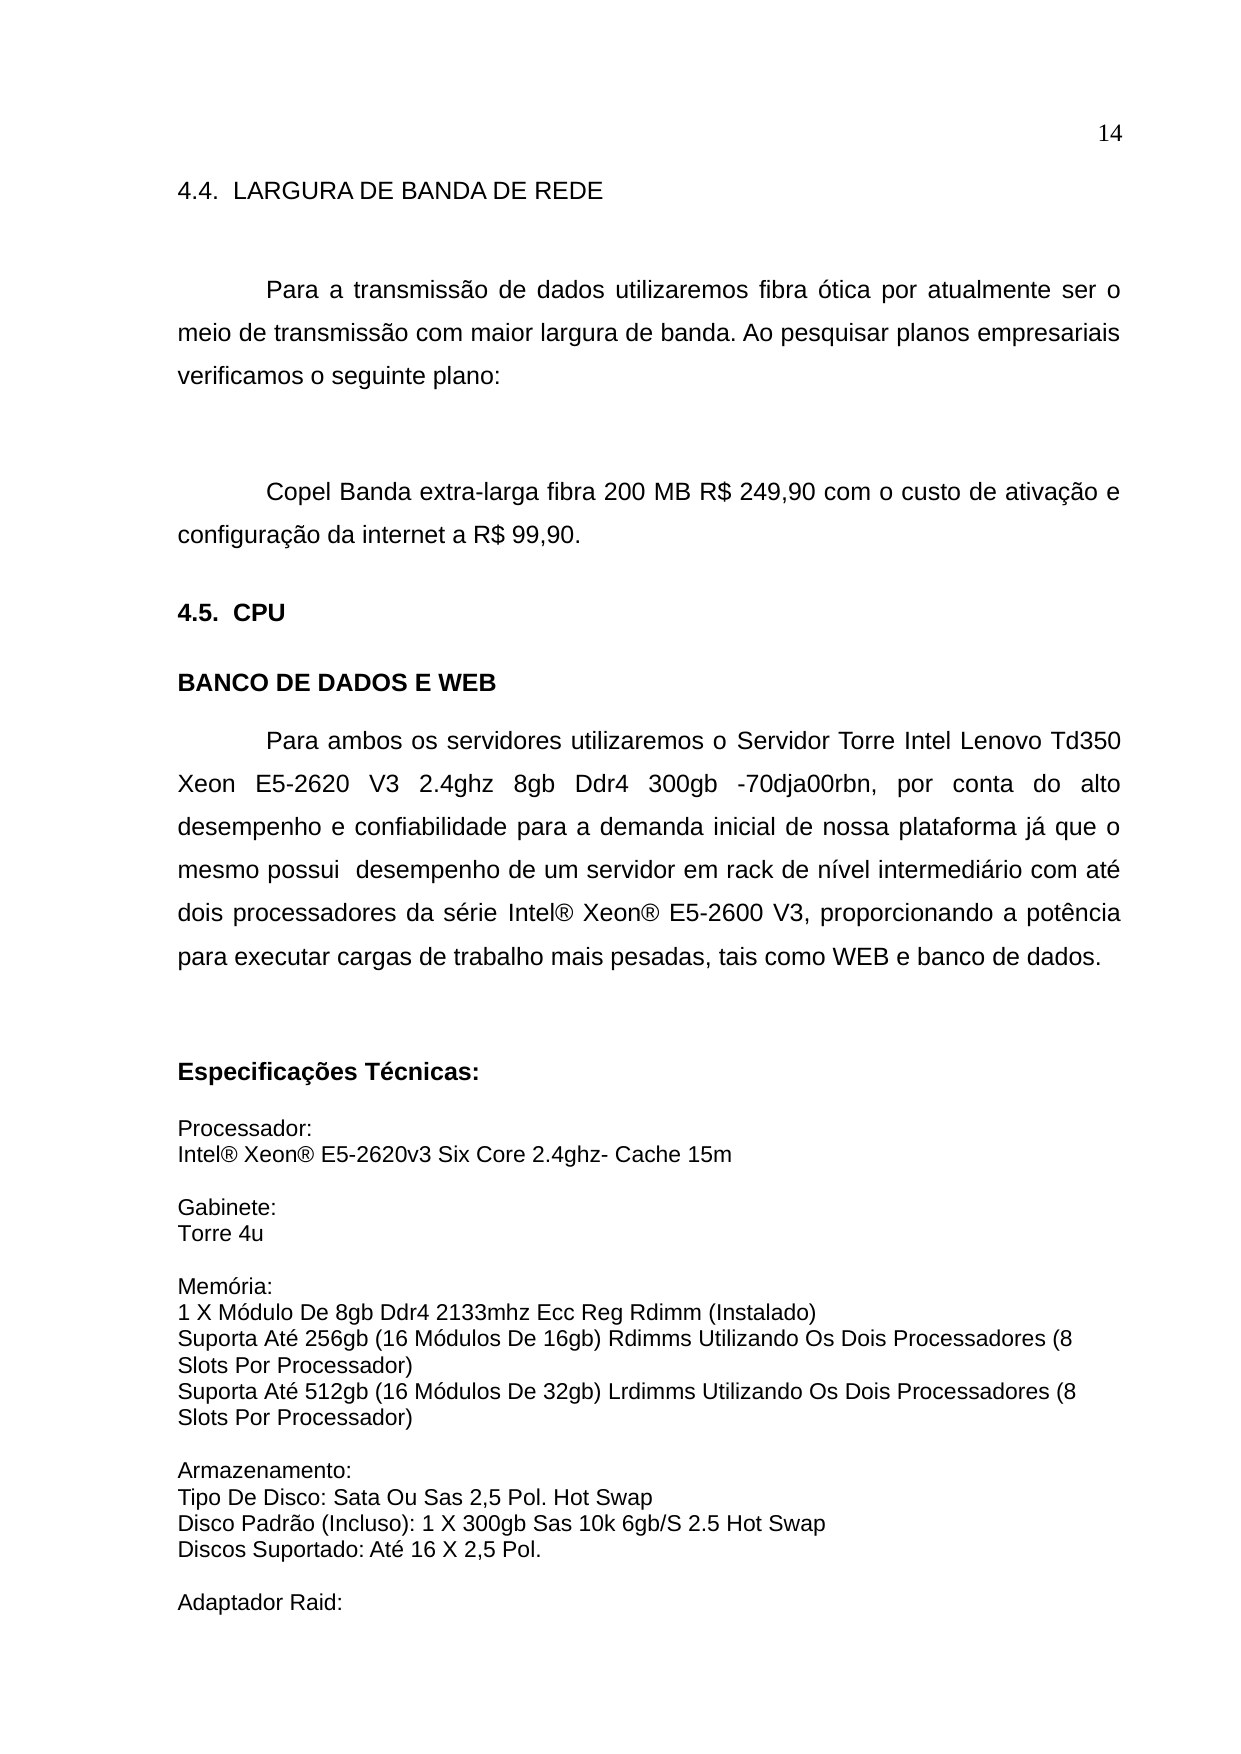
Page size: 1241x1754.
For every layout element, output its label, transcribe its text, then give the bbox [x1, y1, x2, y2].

text Armazenamento: Tipo De Disco: Sata Ou Sas 2,5 Pol. Hot Swap Disco Padrão (Incluso): 1 X 300gb Sas 10k 6gb/S 2.5 Hot Swap Discos Suportado: Até 16 X 2,5 Pol. Adaptador Raid: [177, 1457, 1122, 1615]
text Especificações Técnicas: [177, 1057, 1122, 1086]
text Para ambos os servidores utilizaremos o Servidor Torre Intel Lenovo Td350 Xeon E5-2620 V3 2.4ghz 8gb Ddr4 300gb -70dja00rbn, por conta do alto desempenho e confiabilidade para a demanda inicial de nossa plataforma já que o mesmo possui desempenho de um servidor em rack de nível intermediário com até dois processadores da série Intel® Xeon® E5-2600 V3, proporcionando a potência para executar cargas de trabalho mais pesadas, tais como WEB e banco de dados. [177, 726, 1122, 970]
subtitle CPU [177, 598, 1122, 627]
text Para a transmissão de dados utilizaremos fibra ótica por atualmente ser o meio de transmissão com maior largura de banda. Ao pesquisar planos empresariais verificamos o seguinte plano: [177, 275, 1122, 390]
text BANCO DE DADOS E WEB [177, 668, 1122, 697]
text Copel Banda extra-larga fibra 200 MB R$ 249,90 com o custo de ativação e configuração da internet a R$ 99,90. [177, 477, 1122, 549]
subtitle Largura de banda de rede [177, 176, 1122, 205]
text Processador: Intel® Xeon® E5-2620v3 Six Core 2.4ghz- Cache 15m Gabinete: Torre 4u Memória: 1 X Módulo De 8gb Ddr4 2133mhz Ecc Reg Rdimm (Instalado) Suporta Até 256gb (16 Módulos De 16gb) Rdimms Utilizando Os Dois Processadores (8 Slots Por Processador) Suporta Até 512gb (16 Módulos De 32gb) Lrdimms Utilizando Os Dois Processadores (8 Slots Por Processador) [177, 1114, 1122, 1457]
